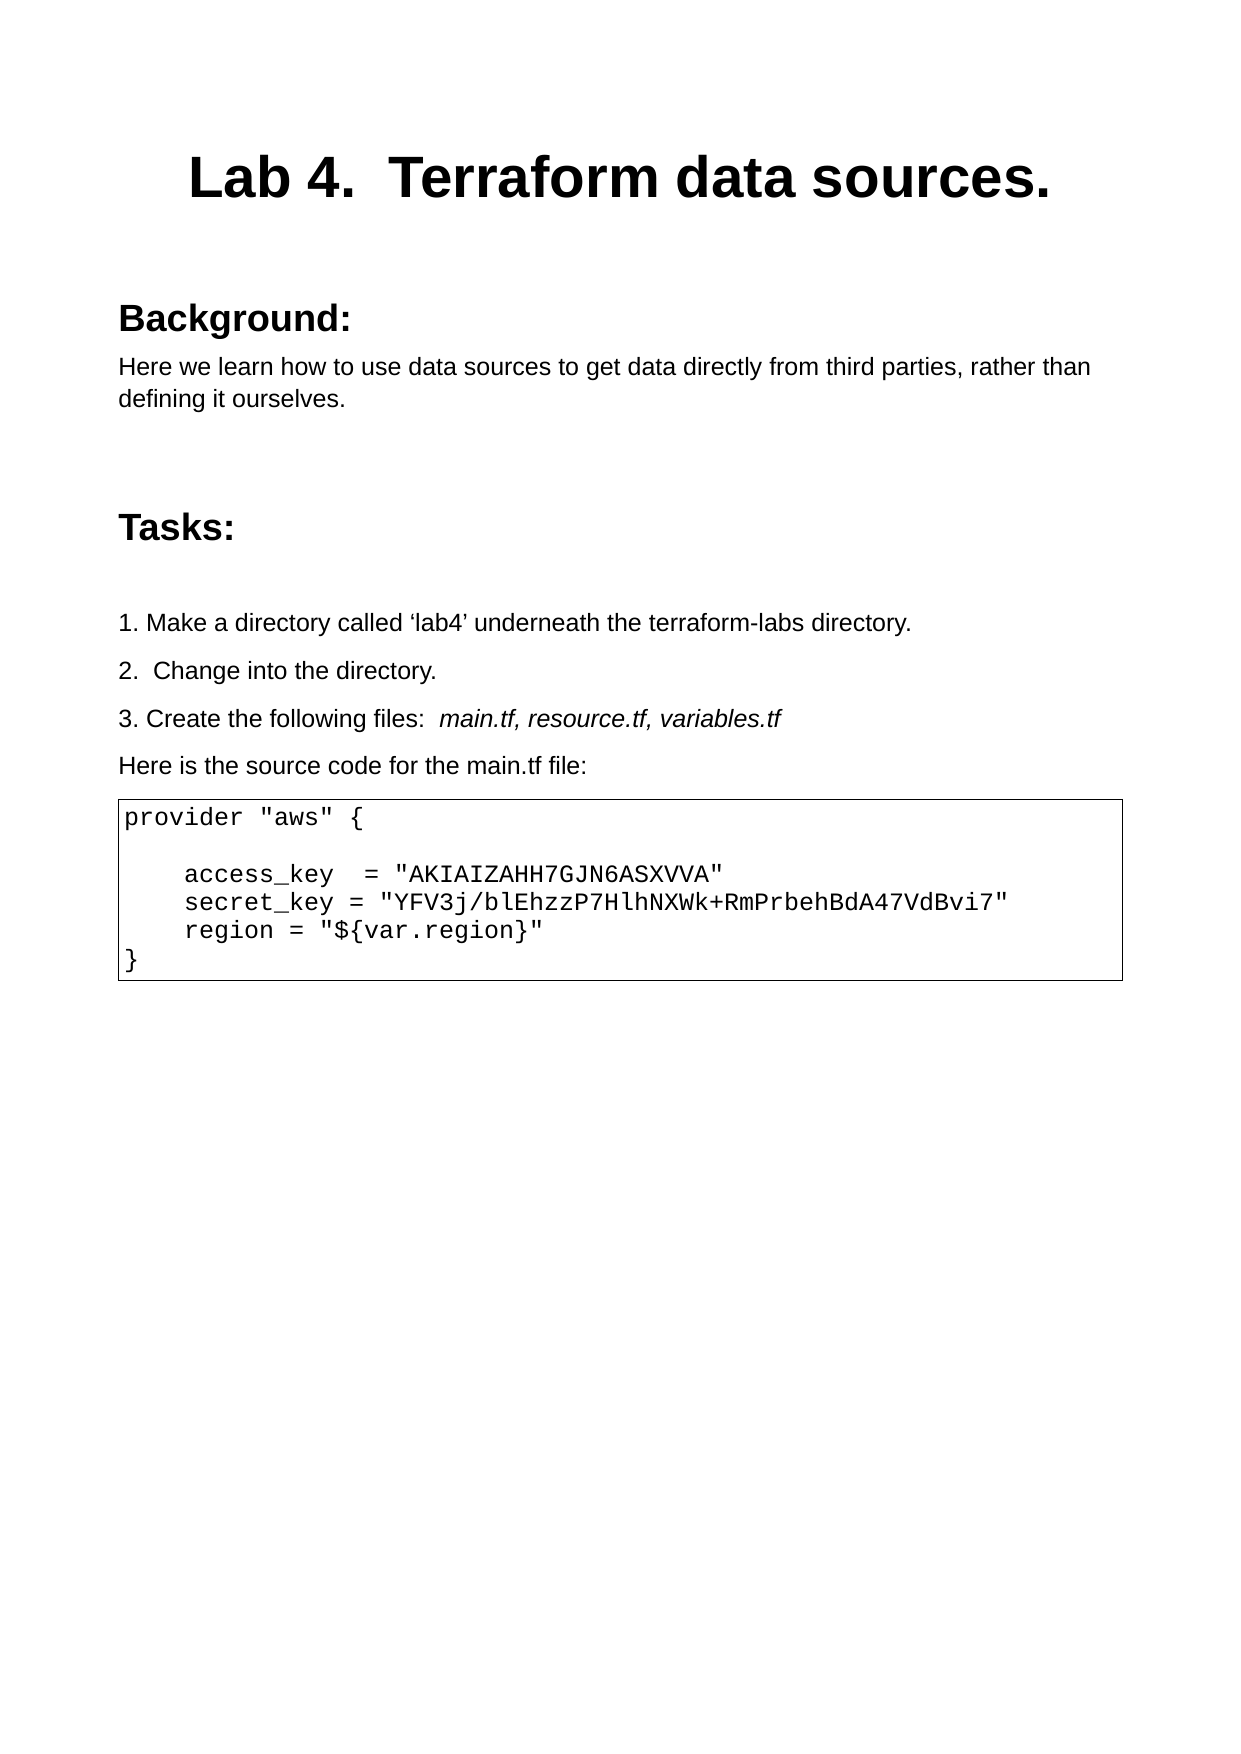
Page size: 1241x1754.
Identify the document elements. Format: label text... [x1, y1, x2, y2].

text Here we learn how to use data sources to get data directly from third parties, rather than defining it ourselves. [118, 351, 1122, 413]
table_header provider "aws" { access_key = "AKIAIZAHH7GJN6ASXVVA" secret_key = "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" region = "${var.region}" } [119, 800, 1122, 980]
text 2. Change into the directory. [118, 656, 1122, 685]
text 3. Create the following files: main.tf, resource.tf, variables.tf [118, 704, 1122, 732]
text Here is the source code for the main.tf file: [118, 751, 1122, 780]
text 1. Make a directory called ‘lab4’ underneath the terraform-labs directory. [118, 608, 1122, 637]
subtitle Tasks: [118, 505, 1122, 548]
subtitle Background: [118, 295, 1122, 339]
title Lab 4. Terraform data sources. [118, 143, 1122, 210]
